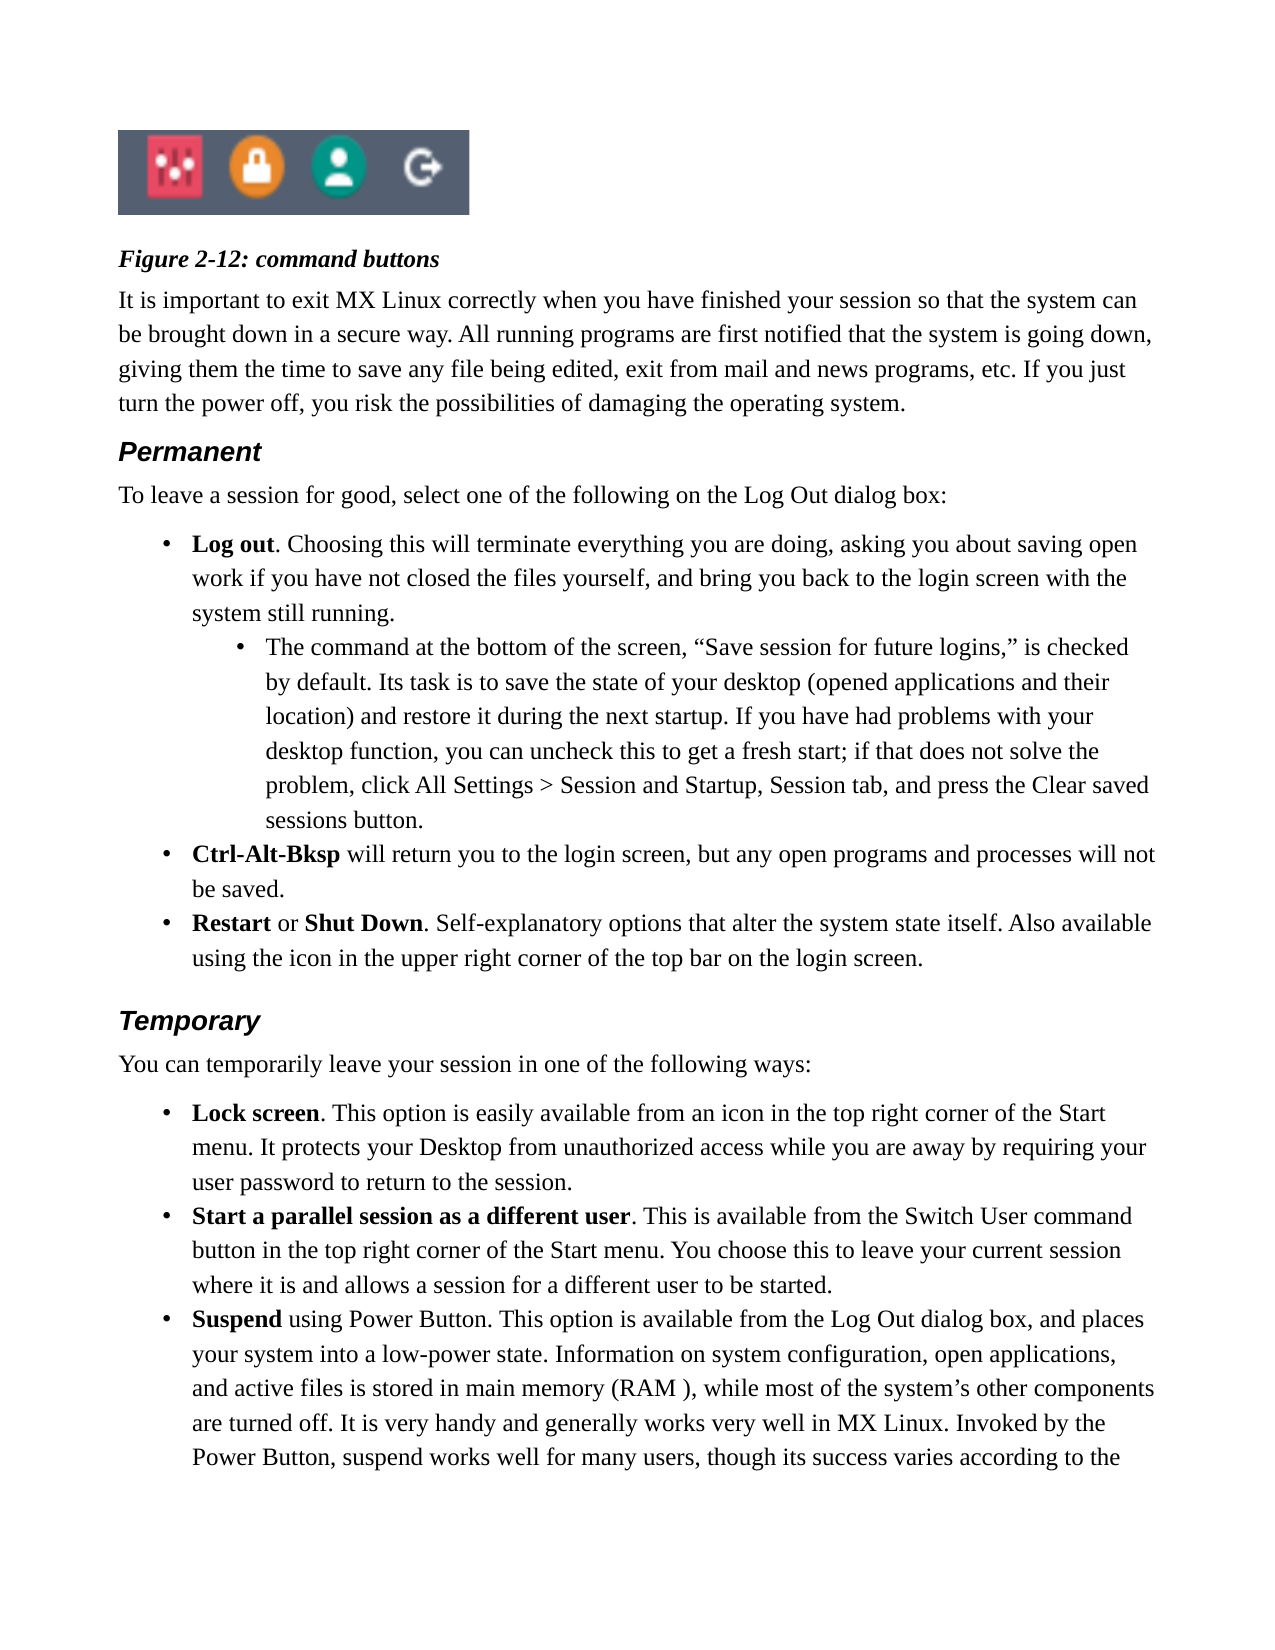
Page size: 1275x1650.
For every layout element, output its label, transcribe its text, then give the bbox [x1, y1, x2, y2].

subtitle Temporary [118, 1004, 1157, 1036]
list Ctrl-Alt-Bksp will return you to the login screen, but any open programs and processes will not be saved. [162, 839, 1157, 902]
list Lock screen. This option is easily available from an icon in the top right corner of the Start menu. It protects your Desktop from unauthorized access while you are away by requiring your user password to return to the session. [162, 1098, 1157, 1195]
list Restart or Shut Down. Self-explanatory options that alter the system state itself. Also available using the icon in the upper right corner of the top bar on the login screen. [162, 908, 1157, 971]
subtitle Permanent [118, 436, 1157, 467]
list Start a parallel session as a different user. This is available from the Switch User command button in the top right corner of the Start menu. You choose this to leave your current session where it is and allows a session for a different user to be started. [162, 1201, 1157, 1299]
text Figure 2-12: command buttons [118, 244, 1157, 273]
list Log out. Choosing this will terminate everything you are doing, asking you about saving open work if you have not closed the files yourself, and bring you back to the login screen with the system still running. [162, 529, 1157, 627]
text You can temporarily leave your session in one of the following ways: [118, 1049, 1157, 1077]
list The command at the bottom of the screen, “Save session for future logins,” is checked by default. Its task is to save the state of your desktop (opened applications and their location) and restore it during the next startup. If you have had problems with your desktop function, you can uncheck this to get a fresh start; if that does not solve the problem, click All Settings > Session and Startup, Session tab, and press the Clear saved sessions button. [236, 632, 1157, 833]
list Suspend using Power Button. This option is available from the Log Out dialog box, and places your system into a low-power state. Information on system configuration, open applications, and active files is stored in main memory (RAM ), while most of the system’s other components are turned off. It is very handy and generally works very well in MX Linux. Invoked by the Power Button, suspend works well for many users, though its success varies according to the [162, 1304, 1157, 1471]
text It is important to exit MX Linux correctly when you have finished your session so that the system can be brought down in a secure way. All running programs are first notified that the system is going down, giving them the time to save any file being edited, exit from mail and news programs, etc. If you just turn the power off, you risk the possibilities of damaging the operating system. [118, 285, 1157, 417]
picture [118, 130, 470, 215]
text To leave a session for good, select one of the following on the Log Out dialog box: [118, 480, 1157, 509]
